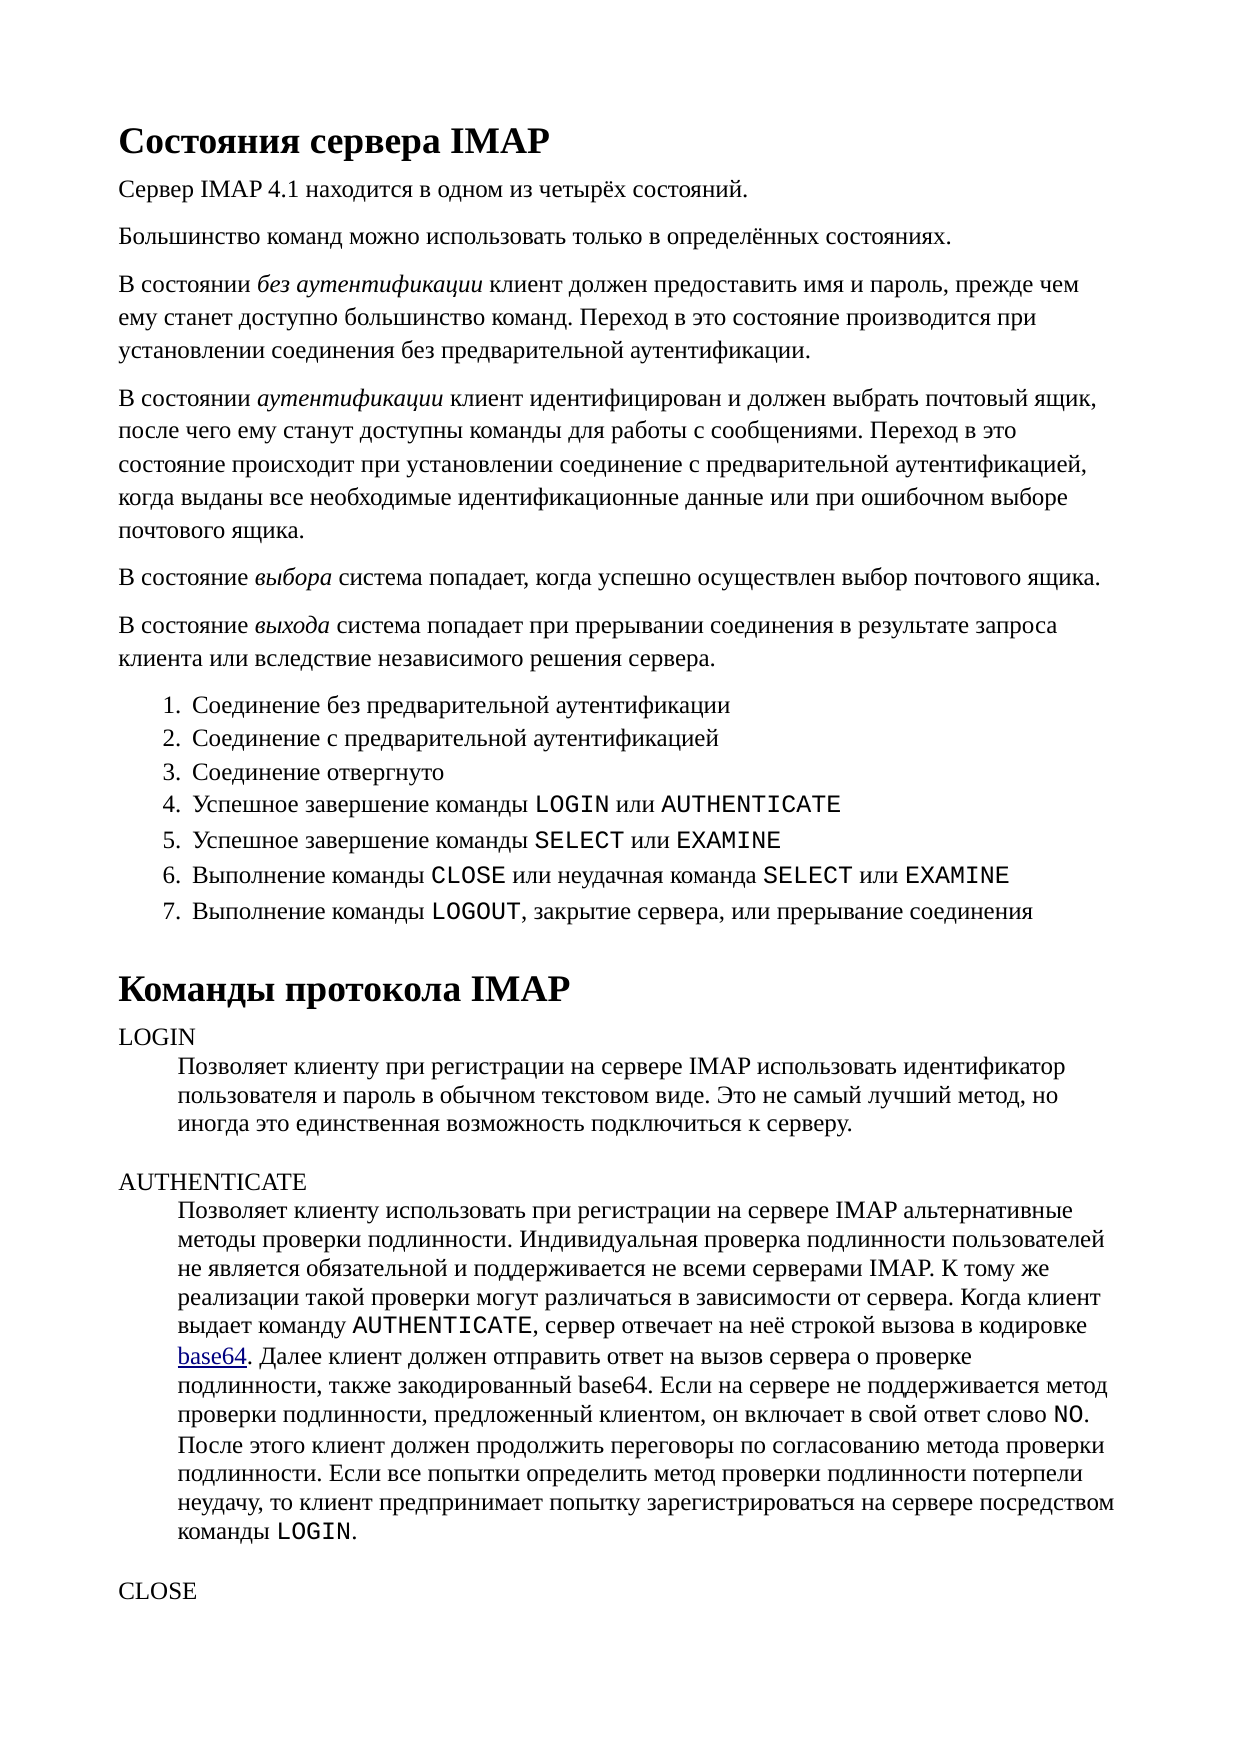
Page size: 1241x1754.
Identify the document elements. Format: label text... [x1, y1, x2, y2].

list Соединение с предварительной аутентификацией [162, 723, 1122, 752]
text В состояние выбора система попадает, когда успешно осуществлен выбор почтового ящика. [118, 562, 1122, 591]
subtitle AUTHENTICATE [118, 1167, 1122, 1196]
list Позволяет клиенту при регистрации на сервере IMAP использовать идентификатор пользователя и пароль в обычном текстовом виде. Это не самый лучший метод, но иногда это единственная возможность подключиться к серверу. [177, 1051, 1122, 1137]
text В состояние выхода система попадает при прерывании соединения в результате запроса клиента или вследствие независимого решения сервера. [118, 610, 1122, 672]
list Позволяет клиенту использовать при регистрации на сервере IMAP альтернативные методы проверки подлинности. Индивидуальная проверка подлинности пользователей не является обязательной и поддерживается не всеми серверами IMAP. К тому же реализации такой проверки могут различаться в зависимости от сервера. Когда клиент выдает команду AUTHENTICATE, сервер отвечает на неё строкой вызова в кодировке base64. Далее клиент должен отправить ответ на вызов сервера о проверке подлинности, также закодированный base64. Если на сервере не поддерживается метод проверки подлинности, предложенный клиентом, он включает в свой ответ слово NO. После этого клиент должен продолжить переговоры по согласованию метода проверки подлинности. Если все попытки определить метод проверки подлинности потерпели неудачу, то клиент предпринимает попытку зарегистрироваться на сервере посредством команды LOGIN. [177, 1196, 1122, 1547]
list Выполнение команды CLOSE или неудачная команда SELECT или EXAMINE [162, 860, 1122, 891]
list Выполнение команды LOGOUT, закрытие сервера, или прерывание соединения [162, 896, 1122, 927]
list Успешное завершение команды SELECT или EXAMINE [162, 825, 1122, 856]
list Успешное завершение команды LOGIN или AUTHENTICATE [162, 789, 1122, 820]
subtitle Состояния сервера IMAP [118, 118, 1122, 161]
list Соединение отвергнуто [162, 757, 1122, 785]
list Соединение без предварительной аутентификации [162, 691, 1122, 719]
subtitle LOGIN [118, 1022, 1122, 1051]
text Сервер IMAP 4.1 находится в одном из четырёх состояний. [118, 174, 1122, 202]
text Большинство команд можно использовать только в определённых состояниях. [118, 221, 1122, 250]
subtitle Команды протокола IMAP [118, 967, 1122, 1010]
subtitle CLOSE [118, 1576, 1122, 1605]
text В состоянии без аутентификации клиент должен предоставить имя и пароль, прежде чем ему станет доступно большинство команд. Переход в это состояние производится при установлении соединения без предварительной аутентификации. [118, 269, 1122, 364]
text В состоянии аутентификации клиент идентифицирован и должен выбрать почтовый ящик, после чего ему станут доступны команды для работы с сообщениями. Переход в это состояние происходит при установлении соединение с предварительной аутентификацией, когда выданы все необходимые идентификационные данные или при ошибочном выборе почтового ящика. [118, 383, 1122, 543]
